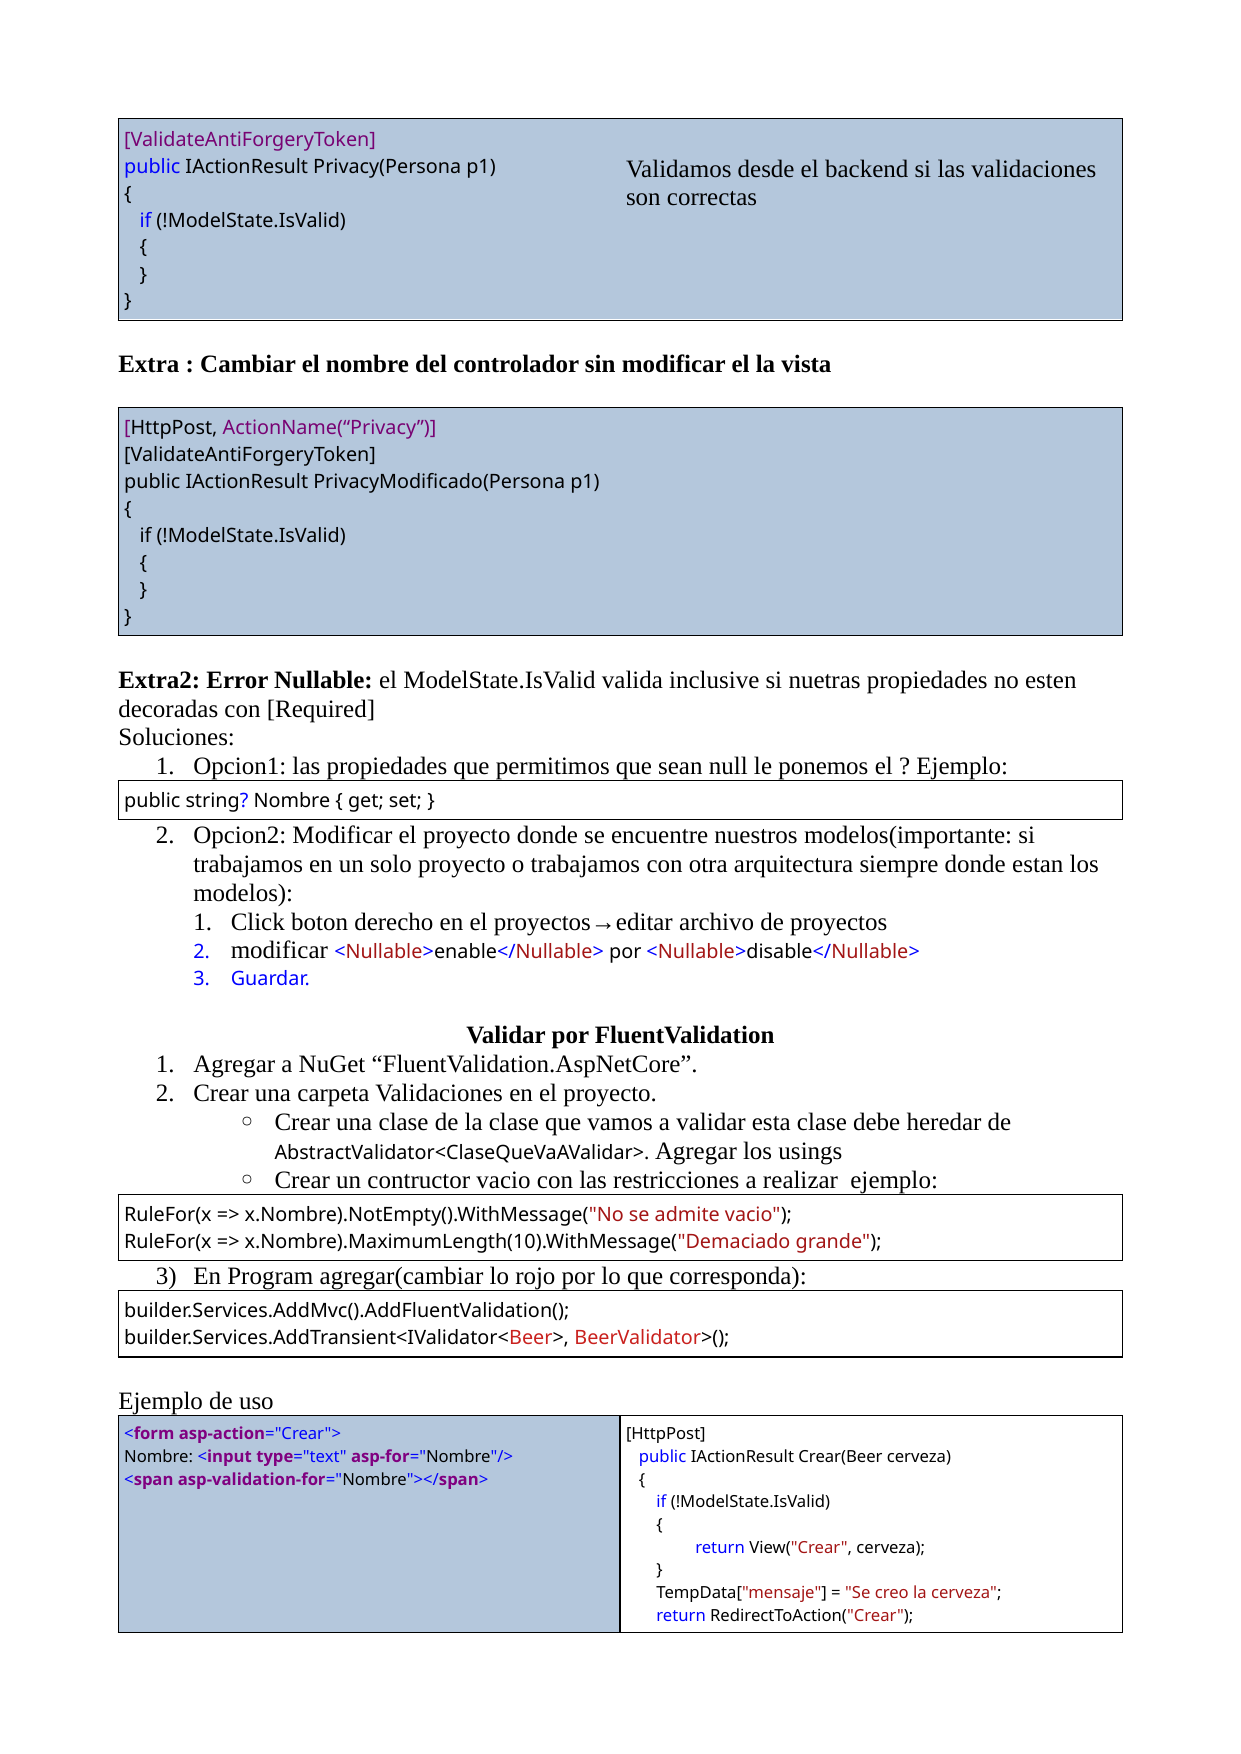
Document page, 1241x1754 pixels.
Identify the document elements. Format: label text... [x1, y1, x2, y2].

table_header Validamos desde el backend si las validaciones son correctas [620, 119, 1122, 319]
list Click boton derecho en el proyectos→editar archivo de proyectos [193, 907, 1122, 935]
table_header builder.Services.AddMvc().AddFluentValidation(); builder.Services.AddTransient<IValidator<Beer>, BeerValidator>(); [119, 1291, 1122, 1356]
table_header [ValidateAntiForgeryToken] public IActionResult Privacy(Persona p1) { if (!ModelState.IsValid) { } } [119, 119, 620, 319]
text Soluciones: [118, 722, 1122, 751]
list Crear una clase de la clase que vamos a validar esta clase debe heredar de AbstractValidator<ClaseQueVaAValidar>. Agregar los usings [237, 1107, 1122, 1165]
list Opcion1: las propiedades que permitimos que sean null le ponemos el ? Ejemplo: [156, 751, 1122, 780]
list Agregar a NuGet “FluentValidation.AspNetCore”. [156, 1049, 1122, 1078]
list Crear una carpeta Validaciones en el proyecto. [156, 1078, 1122, 1107]
list Crear un contructor vacio con las restricciones a realizar ejemplo: [237, 1165, 1122, 1194]
text Extra : Cambiar el nombre del controlador sin modificar el la vista [118, 349, 1122, 378]
table_header [HttpPost, ActionName(“Privacy”)] [ValidateAntiForgeryToken] public IActionResult PrivacyModificado(Persona p1) { if (!ModelState.IsValid) { } } [119, 408, 1122, 635]
text Extra2: Error Nullable: el ModelState.IsValid valida inclusive si nuetras propiedades no esten decoradas con [Required] [118, 665, 1122, 722]
table_header [HttpPost] public IActionResult Crear(Beer cerveza) { if (!ModelState.IsValid) { return View("Crear", cerveza); } TempData["mensaje"] = "Se creo la cerveza"; return RedirectToAction("Crear"); [621, 1416, 1122, 1632]
list modificar <Nullable>enable</Nullable> por <Nullable>disable</Nullable> [193, 935, 1122, 964]
table_header <form asp-action="Crear"> Nombre: <input type="text" asp-for="Nombre"/> <span asp-validation-for="Nombre"></span> [119, 1416, 619, 1632]
table_header public string? Nombre { get; set; } [119, 781, 1122, 819]
text Ejemplo de uso [118, 1386, 1122, 1415]
list Guardar. [193, 964, 1122, 992]
list Opcion2: Modificar el proyecto donde se encuentre nuestros modelos(importante: si trabajamos en un solo proyecto o trabajamos con otra arquitectura siempre donde estan los modelos): [156, 820, 1122, 907]
list En Program agregar(cambiar lo rojo por lo que corresponda): [156, 1261, 1122, 1290]
text Validar por FluentValidation [118, 1020, 1122, 1049]
table_header RuleFor(x => x.Nombre).NotEmpty().WithMessage("No se admite vacio"); RuleFor(x => x.Nombre).MaximumLength(10).WithMessage("Demaciado grande"); [119, 1195, 1122, 1260]
